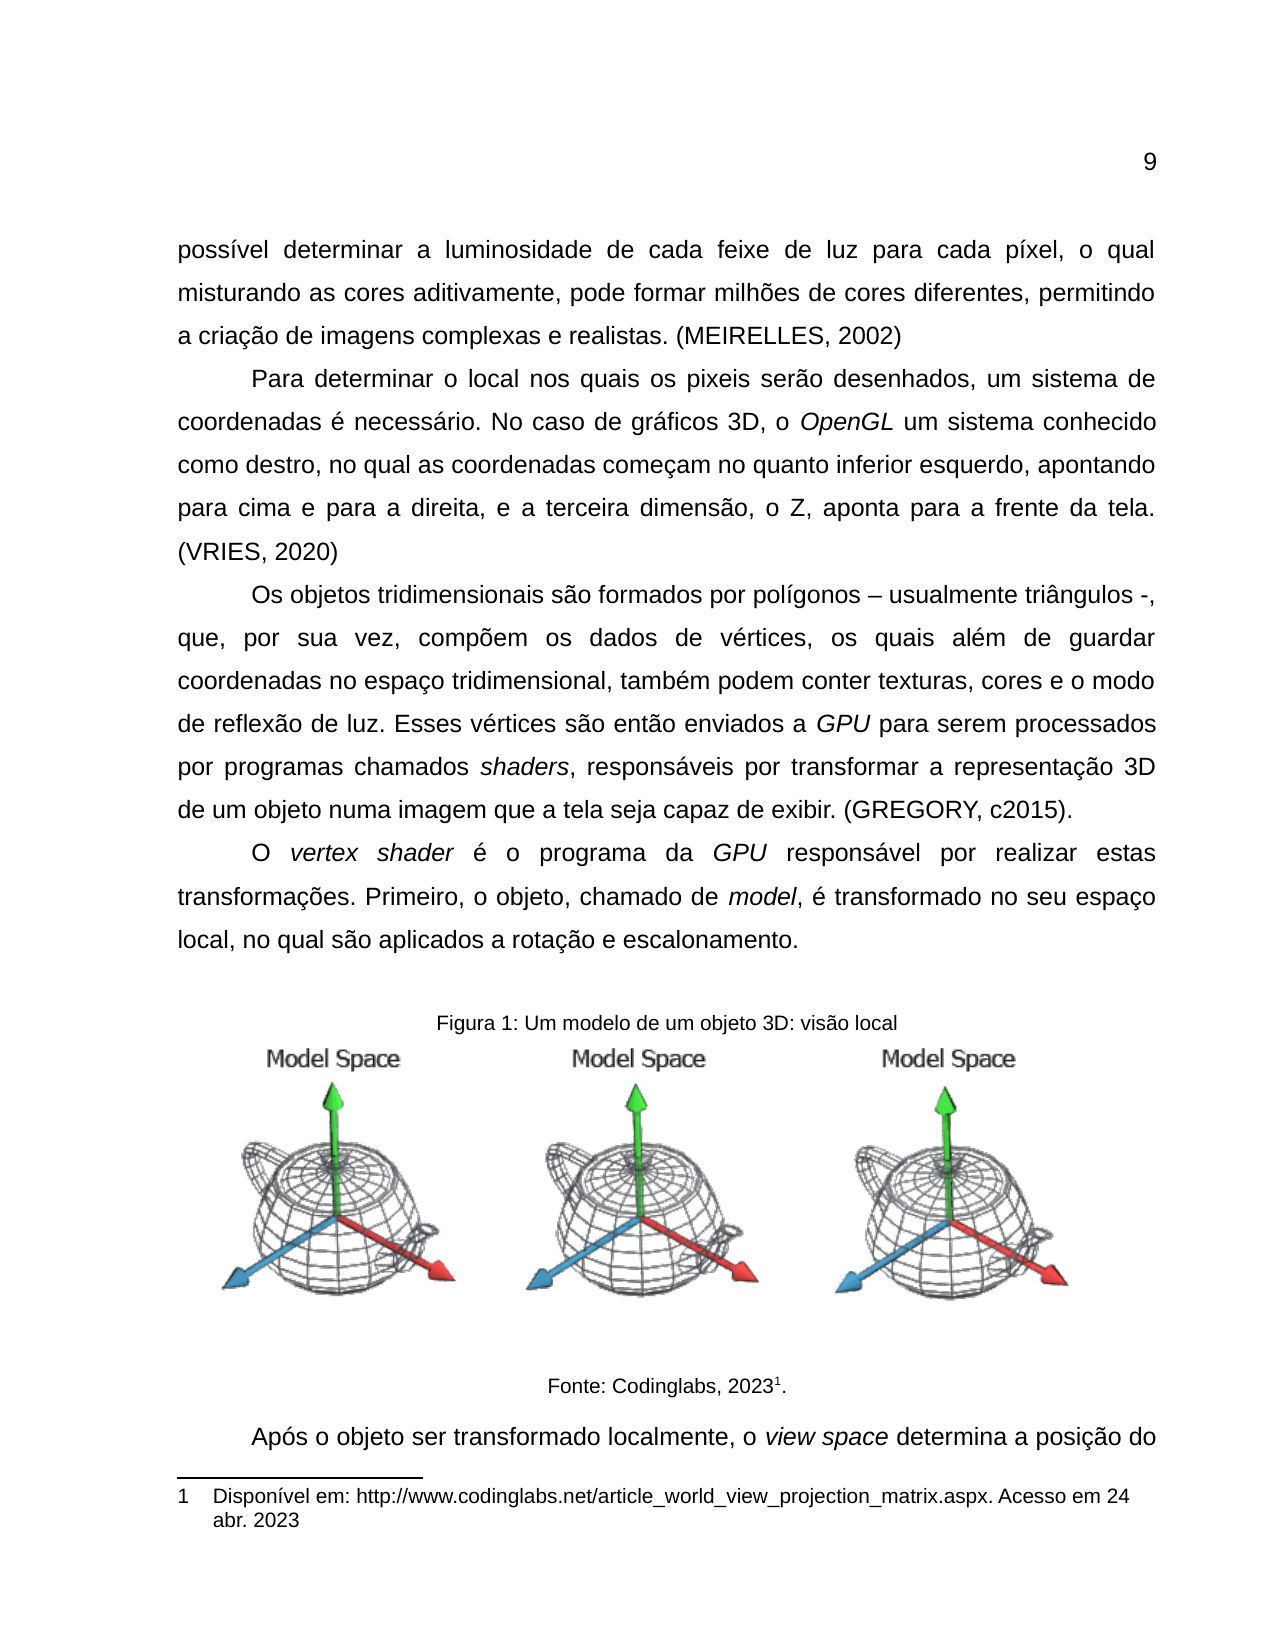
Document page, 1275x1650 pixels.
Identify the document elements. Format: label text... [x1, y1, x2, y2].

text Para determinar o local nos quais os pixeis serão desenhados, um sistema de coordenadas é necessário. No caso de gráficos 3D, o OpenGL um sistema conhecido como destro, no qual as coordenadas começam no quanto inferior esquerdo, apontando para cima e para a direita, e a terceira dimensão, o Z, aponta para a frente da tela. (VRIES, 2020) [177, 364, 1157, 565]
text Disponível em: http://www.codinglabs.net/article_world_view_projection_matrix.aspx. Acesso em 24 abr. 2023 [177, 1484, 1157, 1532]
text O vertex shader é o programa da GPU responsável por realizar estas transformações. Primeiro, o objeto, chamado de model, é transformado no seu espaço local, no qual são aplicados a rotação e escalonamento. [177, 838, 1157, 953]
text Fonte: Codinglabs, 2023. [177, 1374, 1157, 1398]
text Os objetos tridimensionais são formados por polígonos – usualmente triângulos -, que, por sua vez, compõem os dados de vértices, os quais além de guardar coordenadas no espaço tridimensional, também podem conter texturas, cores e o modo de reflexão de luz. Esses vértices são então enviados a GPU para serem processados por programas chamados shaders, responsáveis por transformar a representação 3D de um objeto numa imagem que a tela seja capaz de exibir. (GREGORY, c2015). [177, 580, 1157, 824]
text Figura 1: Um modelo de um objeto 3D: visão local [177, 1011, 1157, 1035]
picture [177, 1035, 1157, 1341]
text possível determinar a luminosidade de cada feixe de luz para cada píxel, o qual misturando as cores aditivamente, pode formar milhões de cores diferentes, permitindo a criação de imagens complexas e realistas. (MEIRELLES, 2002) [177, 235, 1157, 350]
text Após o objeto ser transformado localmente, o view space determina a posição do [177, 1422, 1157, 1451]
